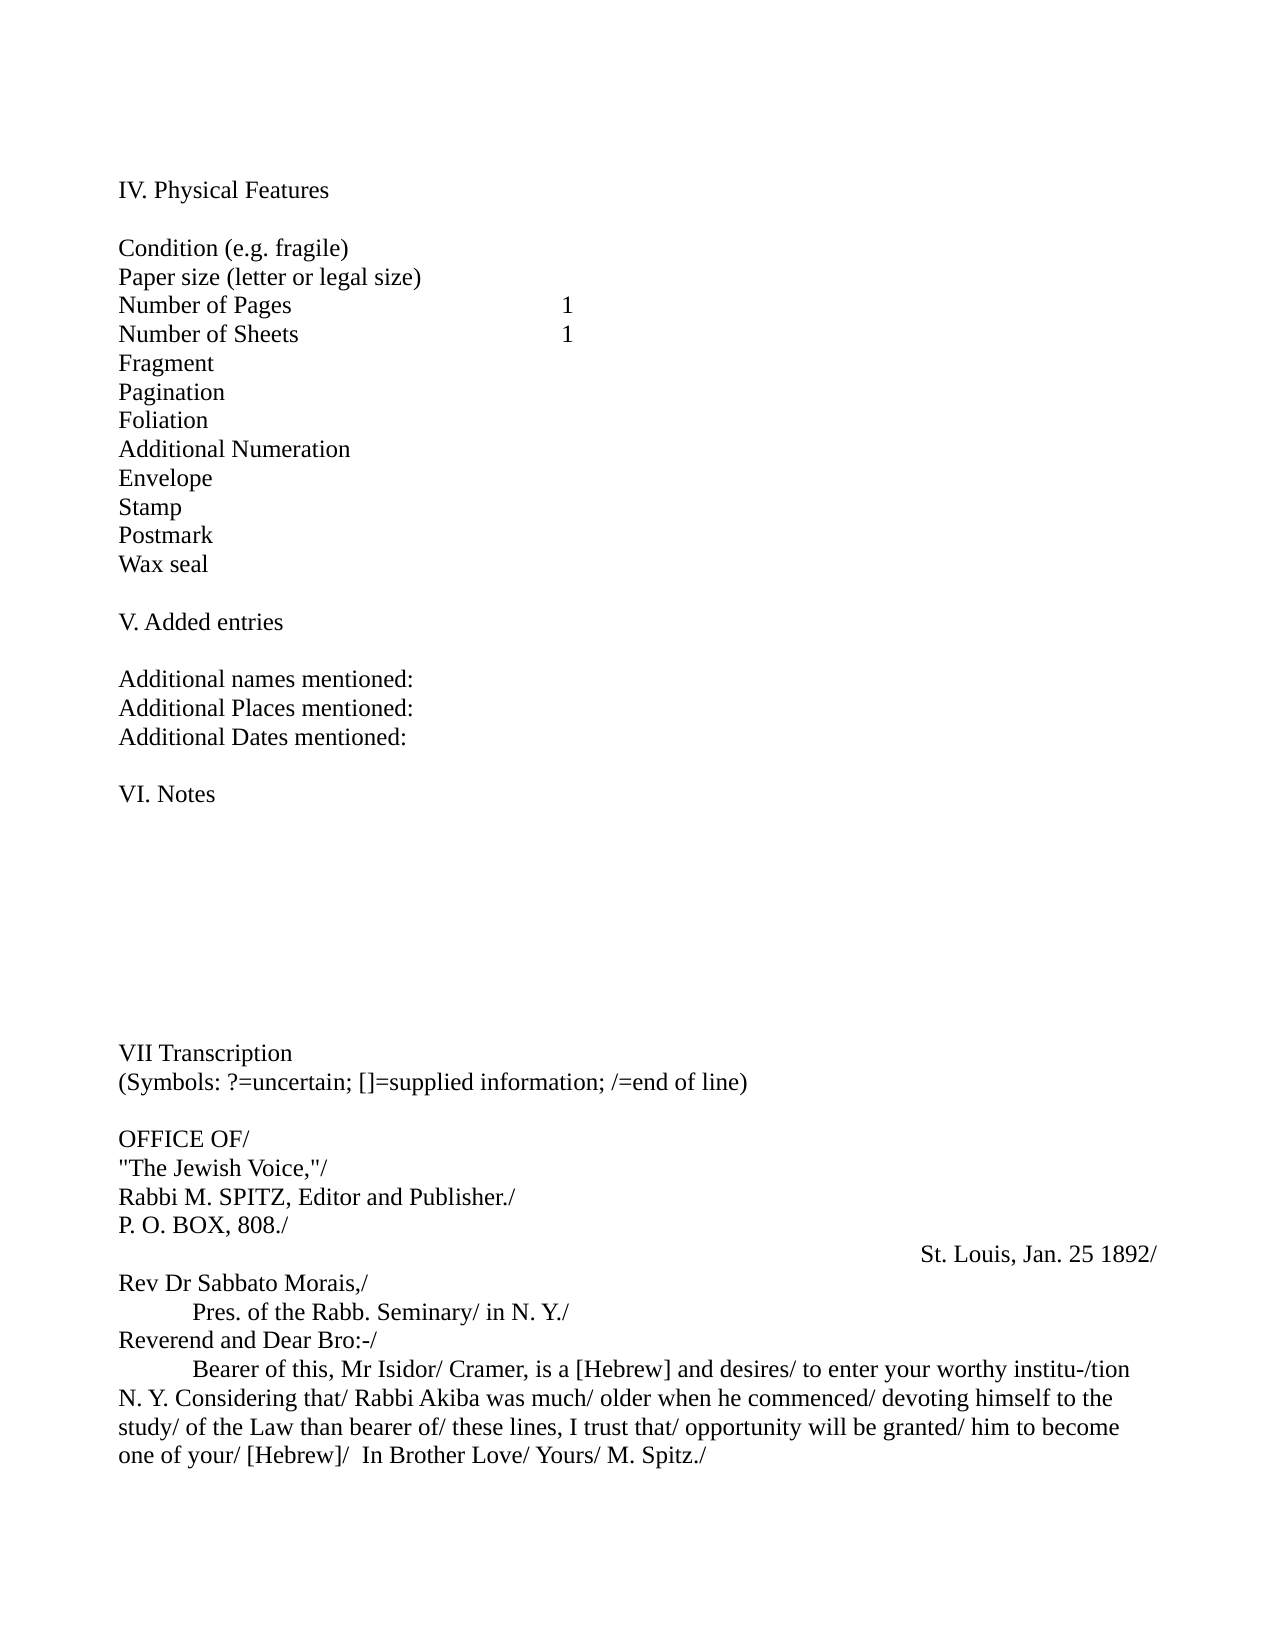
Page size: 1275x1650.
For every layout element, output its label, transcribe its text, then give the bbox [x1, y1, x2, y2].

text Postma rk [118, 521, 1157, 549]
text Wax seal [118, 549, 1157, 578]
text "The Jewish Voice,"/ [118, 1153, 1157, 1182]
text Additional Dates mentioned: [118, 722, 1157, 751]
text OFFICE OF/ [118, 1124, 1157, 1153]
text St. Louis, Jan. 25 1892/ [118, 1239, 1157, 1268]
text Stamp [118, 492, 1157, 521]
text Fragment [118, 348, 1157, 377]
text Number of Pages 1 [118, 291, 1157, 319]
text Rabbi M. SPITZ, Editor and Publisher./ [118, 1182, 1157, 1211]
text VI. Notes [118, 779, 1157, 808]
text Additional Numeration [118, 434, 1157, 463]
text Bearer of this, Mr Isidor/ Cramer, is a [Hebrew] and desires/ to enter your worthy institu-/tion N. Y. Considering that/ Rabbi Akiba was much/ older when he commenced/ devoting himself to the study/ of the Law than bearer of/ these lines, I trust that/ opportunity will be granted/ him to become one of your/ [Hebrew]/ In Brother Love/ Yours/ M. Spitz./ [118, 1354, 1157, 1498]
text Additional Places mentioned: [118, 693, 1157, 722]
text Condition (e.g. fragile) [118, 233, 1157, 262]
text V. Added entries [118, 607, 1157, 636]
text Number of Sheets 1 [118, 319, 1157, 348]
text (Symbols: ?=uncertain; []=supplied information; /=end of line) [118, 1067, 1157, 1096]
text Rev Dr Sabbato Morais,/ [118, 1268, 1157, 1297]
text VII Transcription [118, 1038, 1157, 1067]
text Foliation [118, 406, 1157, 434]
text Pagination [118, 377, 1157, 406]
text Additional names mentioned: [118, 664, 1157, 693]
text IV. Physical Features [118, 176, 1157, 204]
text Pres. of the Rabb. Seminary/ in N. Y./ [118, 1297, 1157, 1326]
text Envelope [118, 463, 1157, 492]
text P. O. BOX, 808./ [118, 1211, 1157, 1239]
text Reverend and Dear Bro:-/ [118, 1326, 1157, 1354]
text Paper size (letter or legal size) [118, 262, 1157, 291]
